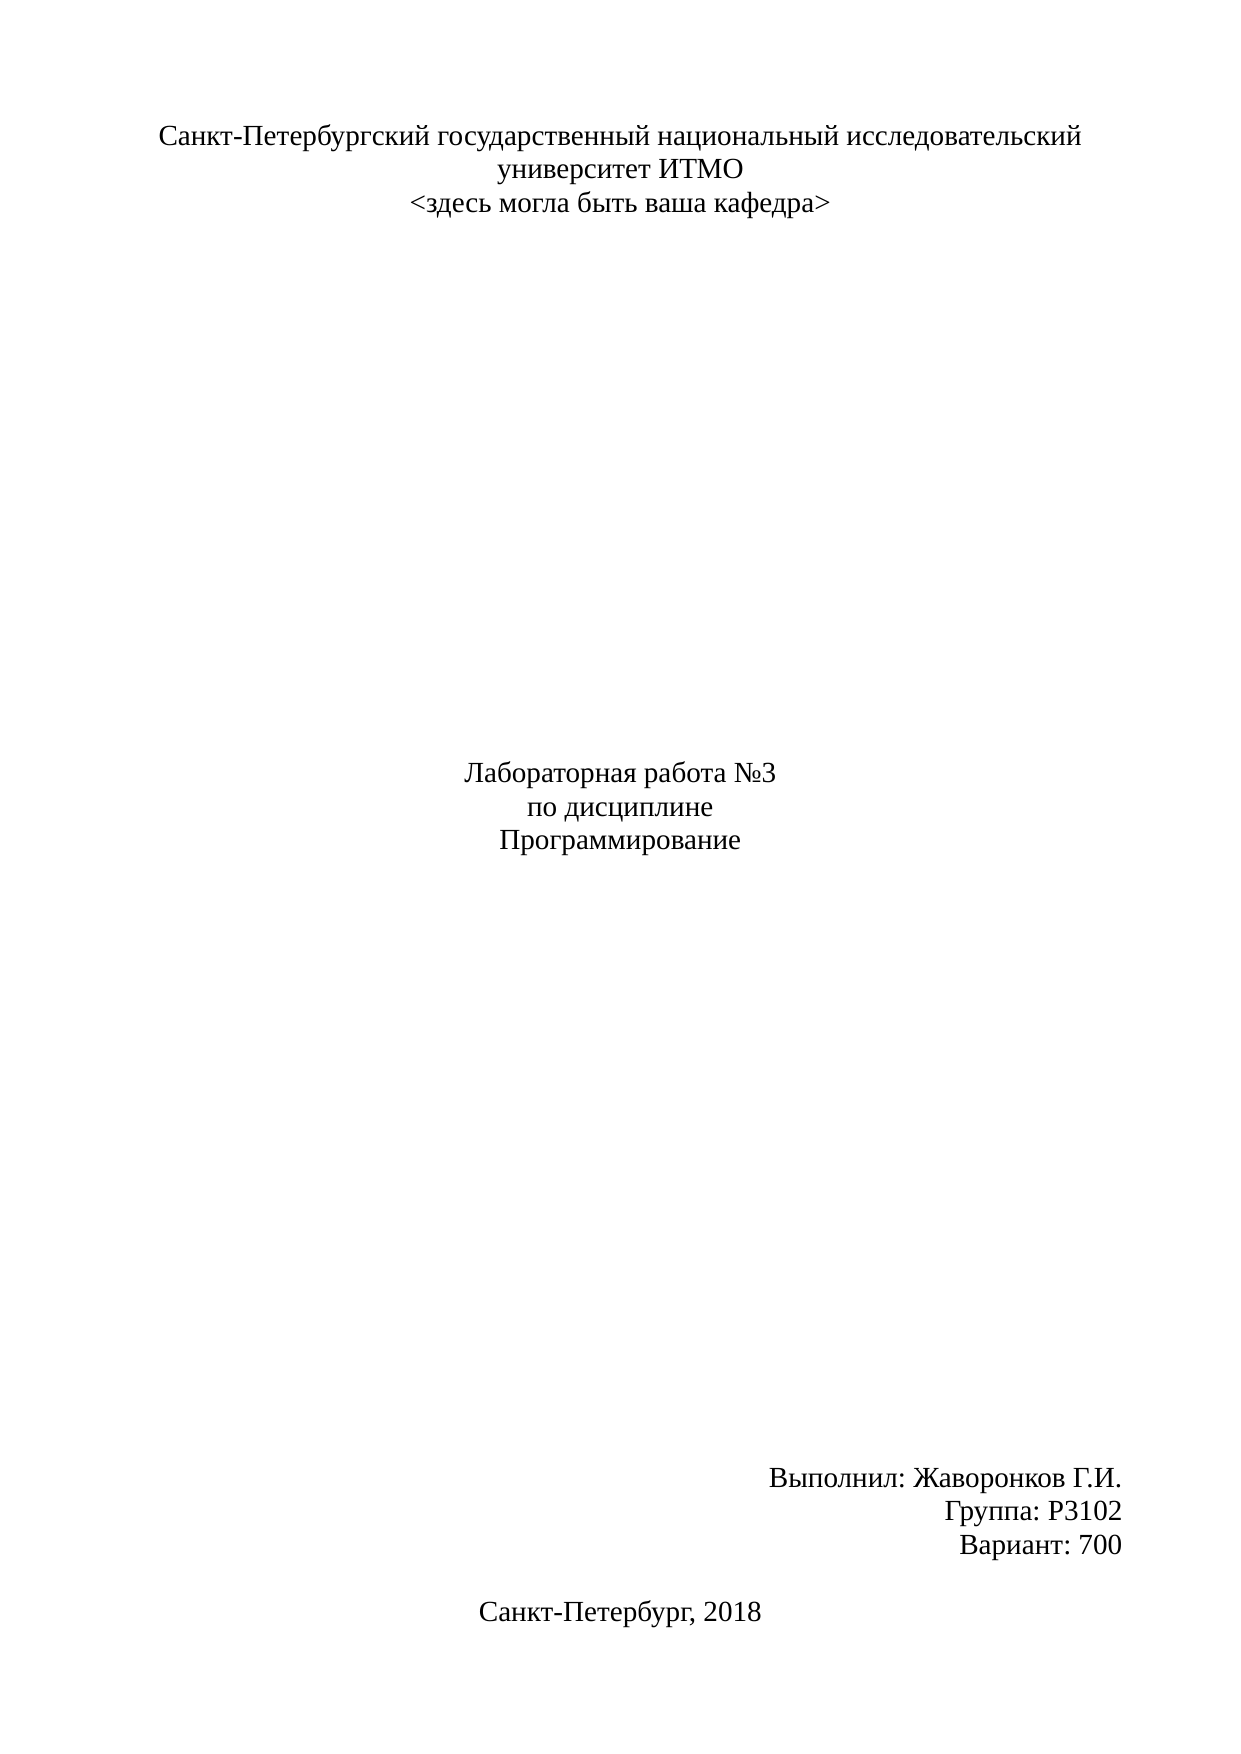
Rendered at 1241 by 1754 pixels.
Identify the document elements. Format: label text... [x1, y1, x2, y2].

text Вариант: 700 [118, 1527, 1122, 1560]
text <здесь могла быть ваша кафедра> [118, 185, 1122, 219]
text Выполнил: Жаворонков Г.И. [118, 1460, 1122, 1493]
text Программирование [118, 822, 1122, 856]
text Санкт-Петербург, 2018 [118, 1594, 1122, 1627]
text Санкт-Петербургский государственный национальный исследовательский университет ИТМО [118, 118, 1122, 185]
text Группа: P3102 [118, 1493, 1122, 1527]
text по дисциплине [118, 789, 1122, 822]
text Лабораторная работа №3 [118, 755, 1122, 789]
